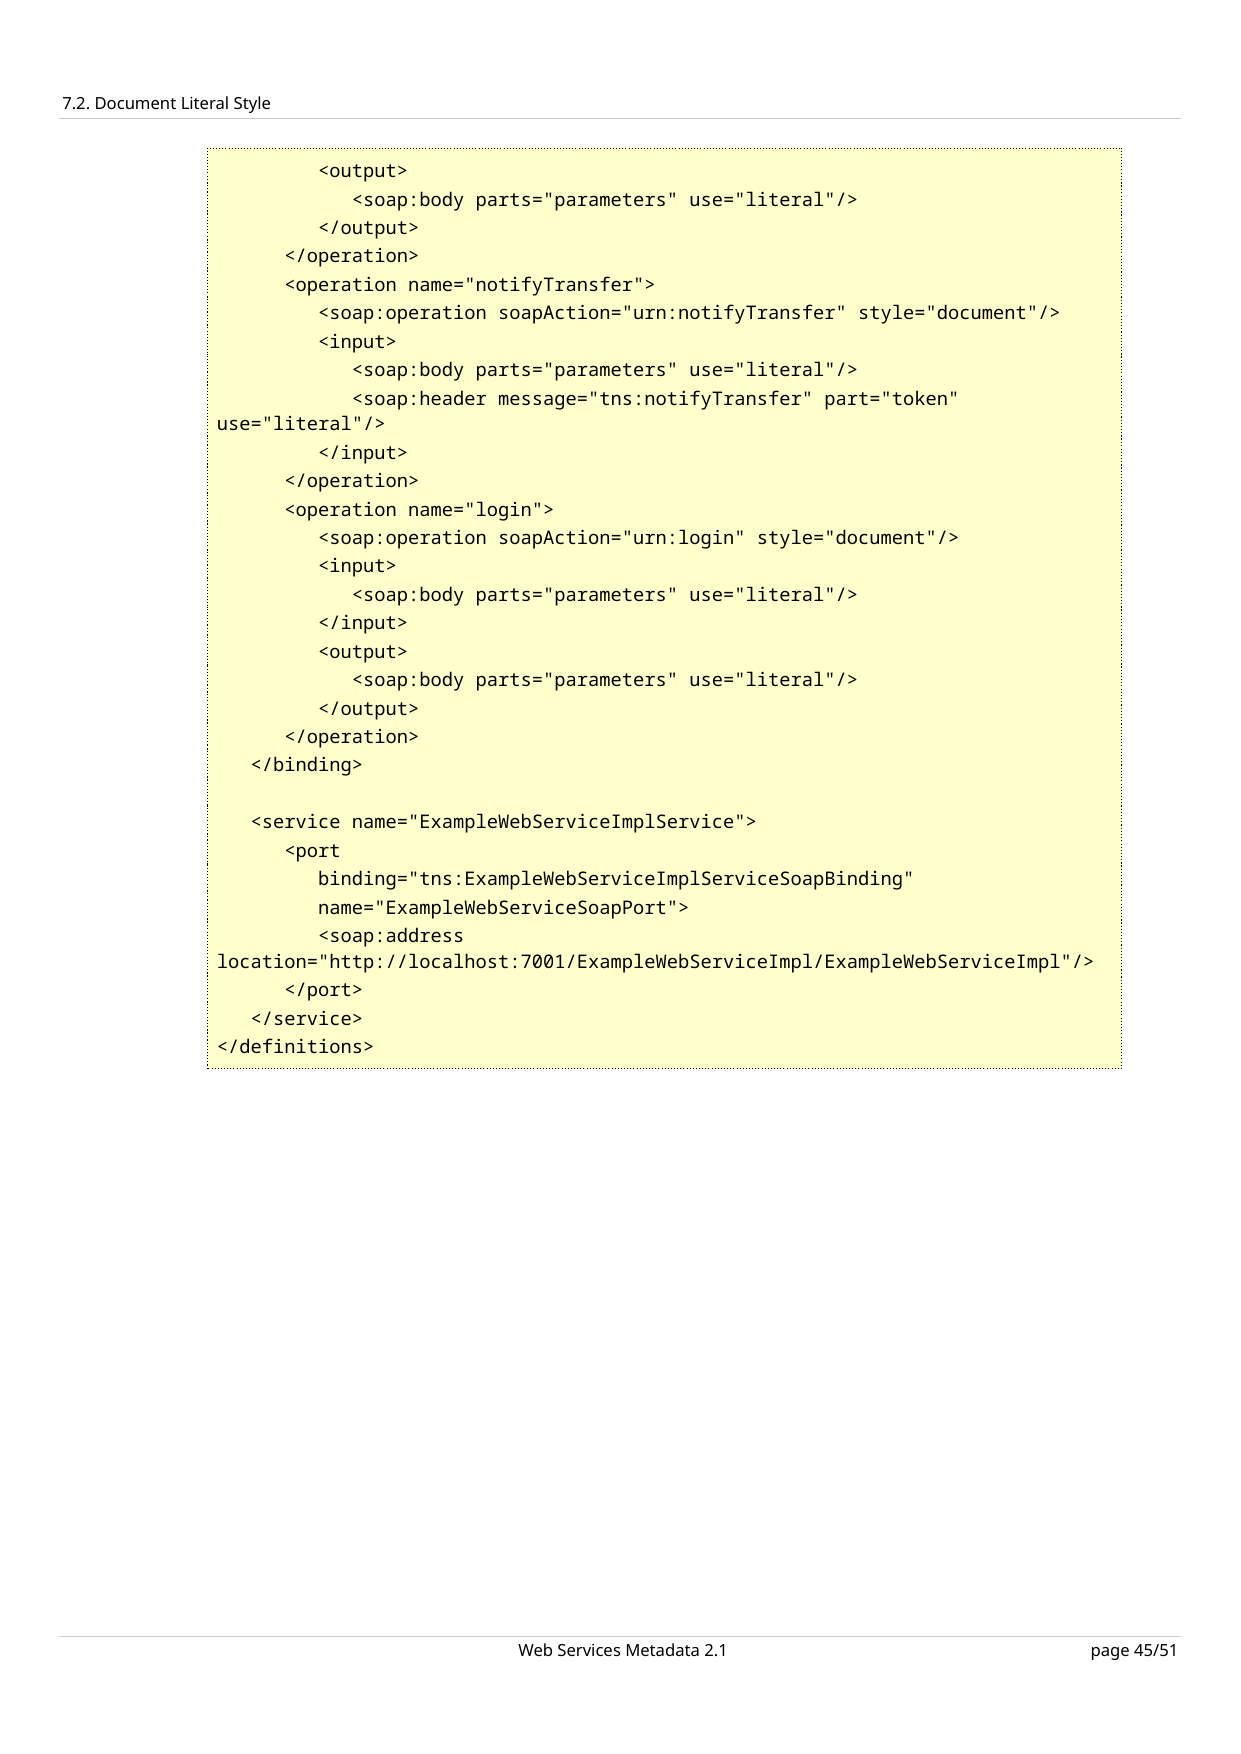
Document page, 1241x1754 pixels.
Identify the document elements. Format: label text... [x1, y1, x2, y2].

list <soap:operation soapAction="urn:notifyTransfer" style="document"/> [207, 290, 1122, 318]
list </input> [207, 429, 1122, 457]
list <service name="ExampleWebServiceImplService"> [207, 799, 1122, 827]
list name="ExampleWebServiceSoapPort"> [207, 884, 1122, 912]
list <soap:address location="http://localhost:7001/ExampleWebServiceImpl/ExampleWebServiceImpl"/> [207, 912, 1122, 966]
list <input> [207, 543, 1122, 571]
list <soap:body parts="parameters" use="literal"/> [207, 571, 1122, 599]
list </binding> [207, 742, 1122, 770]
list <operation name="notifyTransfer"> [207, 261, 1122, 290]
list <output> [207, 628, 1122, 656]
list <port [207, 827, 1122, 856]
list </operation> [207, 233, 1122, 261]
list </service> [207, 995, 1122, 1023]
list </output> [207, 204, 1122, 233]
list <soap:operation soapAction="urn:login" style="document"/> [207, 514, 1122, 543]
list binding="tns:ExampleWebServiceImplServiceSoapBinding" [207, 856, 1122, 884]
list <operation name="login"> [207, 486, 1122, 514]
list <input> [207, 318, 1122, 347]
list </operation> [207, 713, 1122, 742]
list <output> [207, 147, 1122, 176]
list </operation> [207, 457, 1122, 486]
list </definitions> [207, 1023, 1122, 1069]
list </port> [207, 966, 1122, 995]
list <soap:body parts="parameters" use="literal"/> [207, 176, 1122, 204]
list </input> [207, 599, 1122, 628]
list <soap:body parts="parameters" use="literal"/> [207, 656, 1122, 685]
list <soap:header message="tns:notifyTransfer" part="token" use="literal"/> [207, 375, 1122, 429]
list <soap:body parts="parameters" use="literal"/> [207, 347, 1122, 375]
list </output> [207, 685, 1122, 713]
